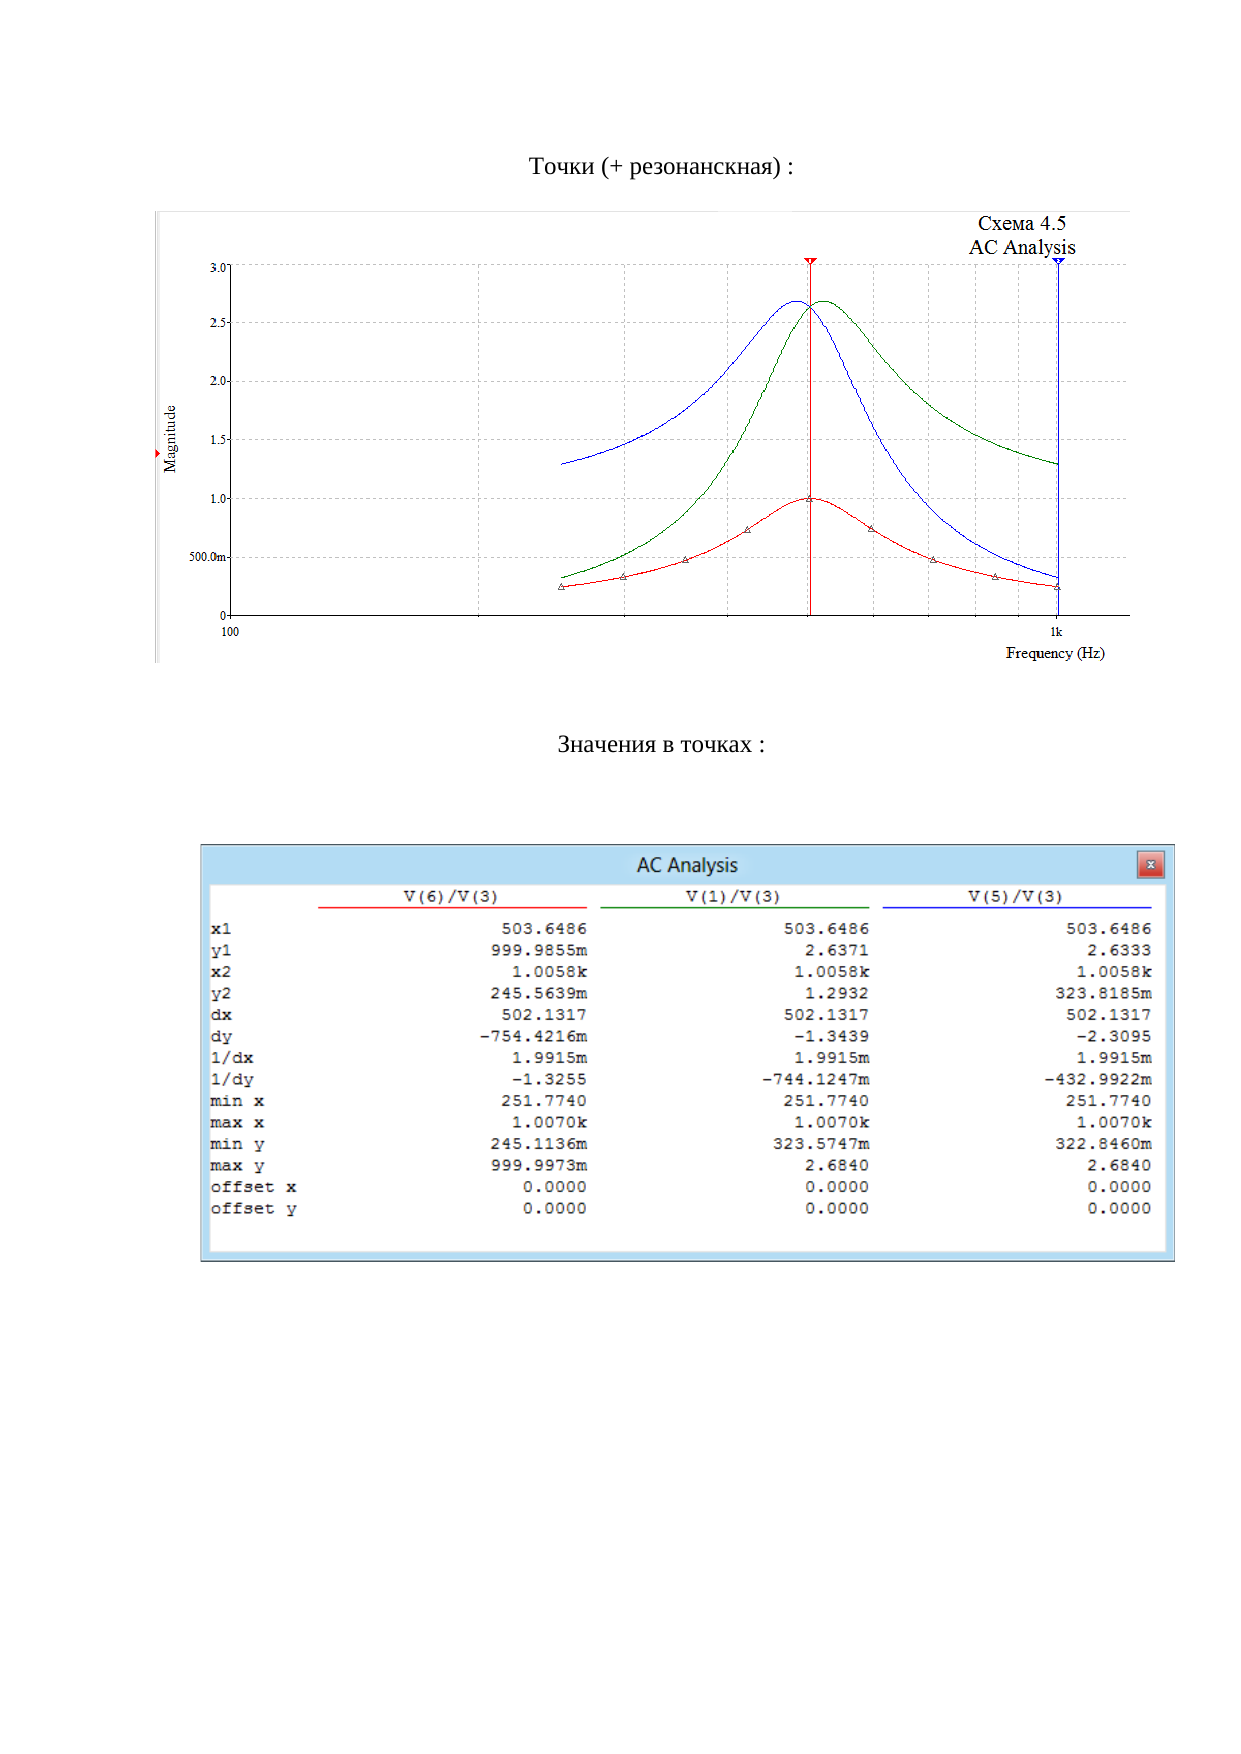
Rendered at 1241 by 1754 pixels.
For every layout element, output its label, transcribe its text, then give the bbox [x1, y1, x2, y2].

text Точки (+ резонанскная) : Значения в точках : [177, 118, 1152, 824]
picture [200, 844, 1175, 1262]
